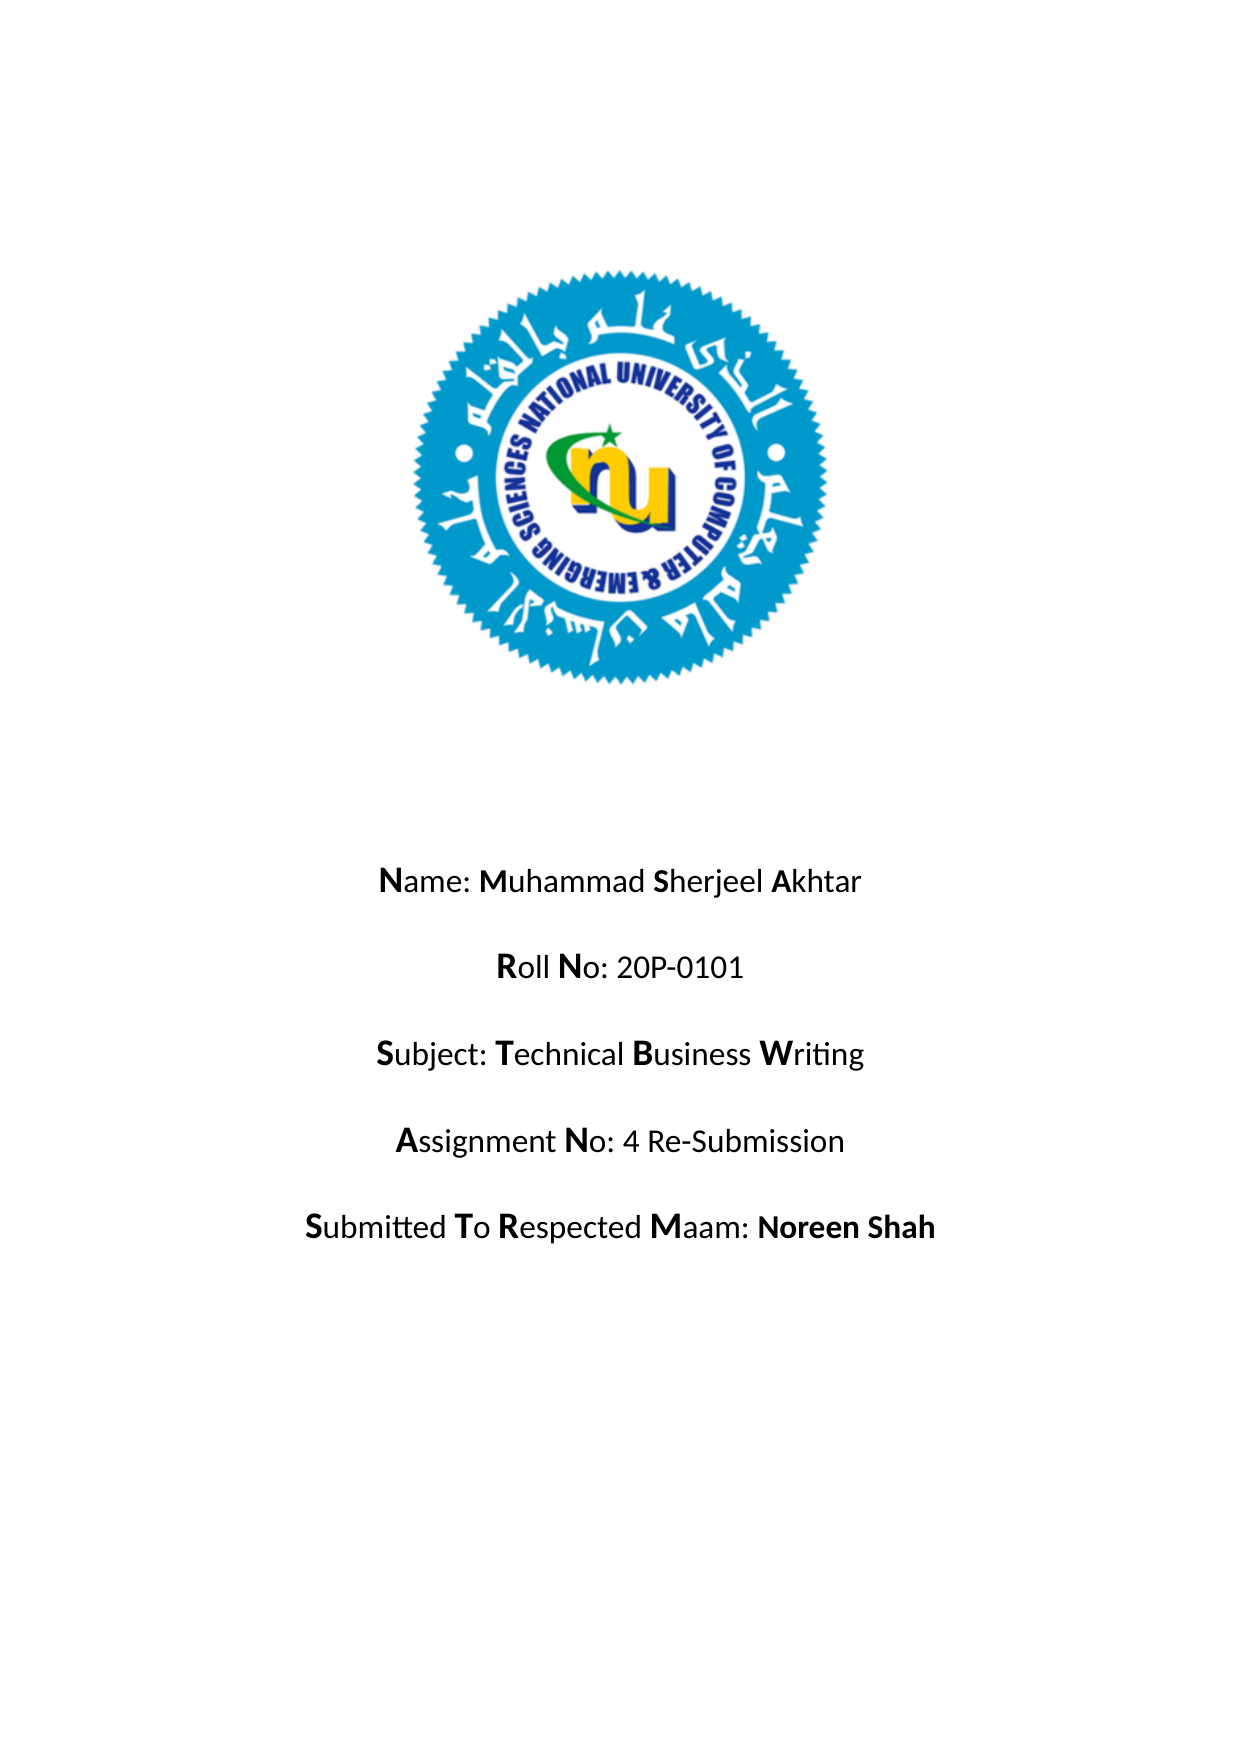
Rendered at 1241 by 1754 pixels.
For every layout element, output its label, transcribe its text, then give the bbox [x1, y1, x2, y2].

picture [413, 270, 828, 685]
text Roll No: 20P-0101 [118, 942, 1122, 988]
text Name: Muhammad Sherjeel Akhtar [118, 856, 1122, 902]
text Submitted To Respected Maam: Noreen Shah [118, 1202, 1122, 1248]
text Assignment No: 4 Re-Submission [118, 1116, 1122, 1161]
text Subject: Technical Business Writing [118, 1029, 1122, 1075]
